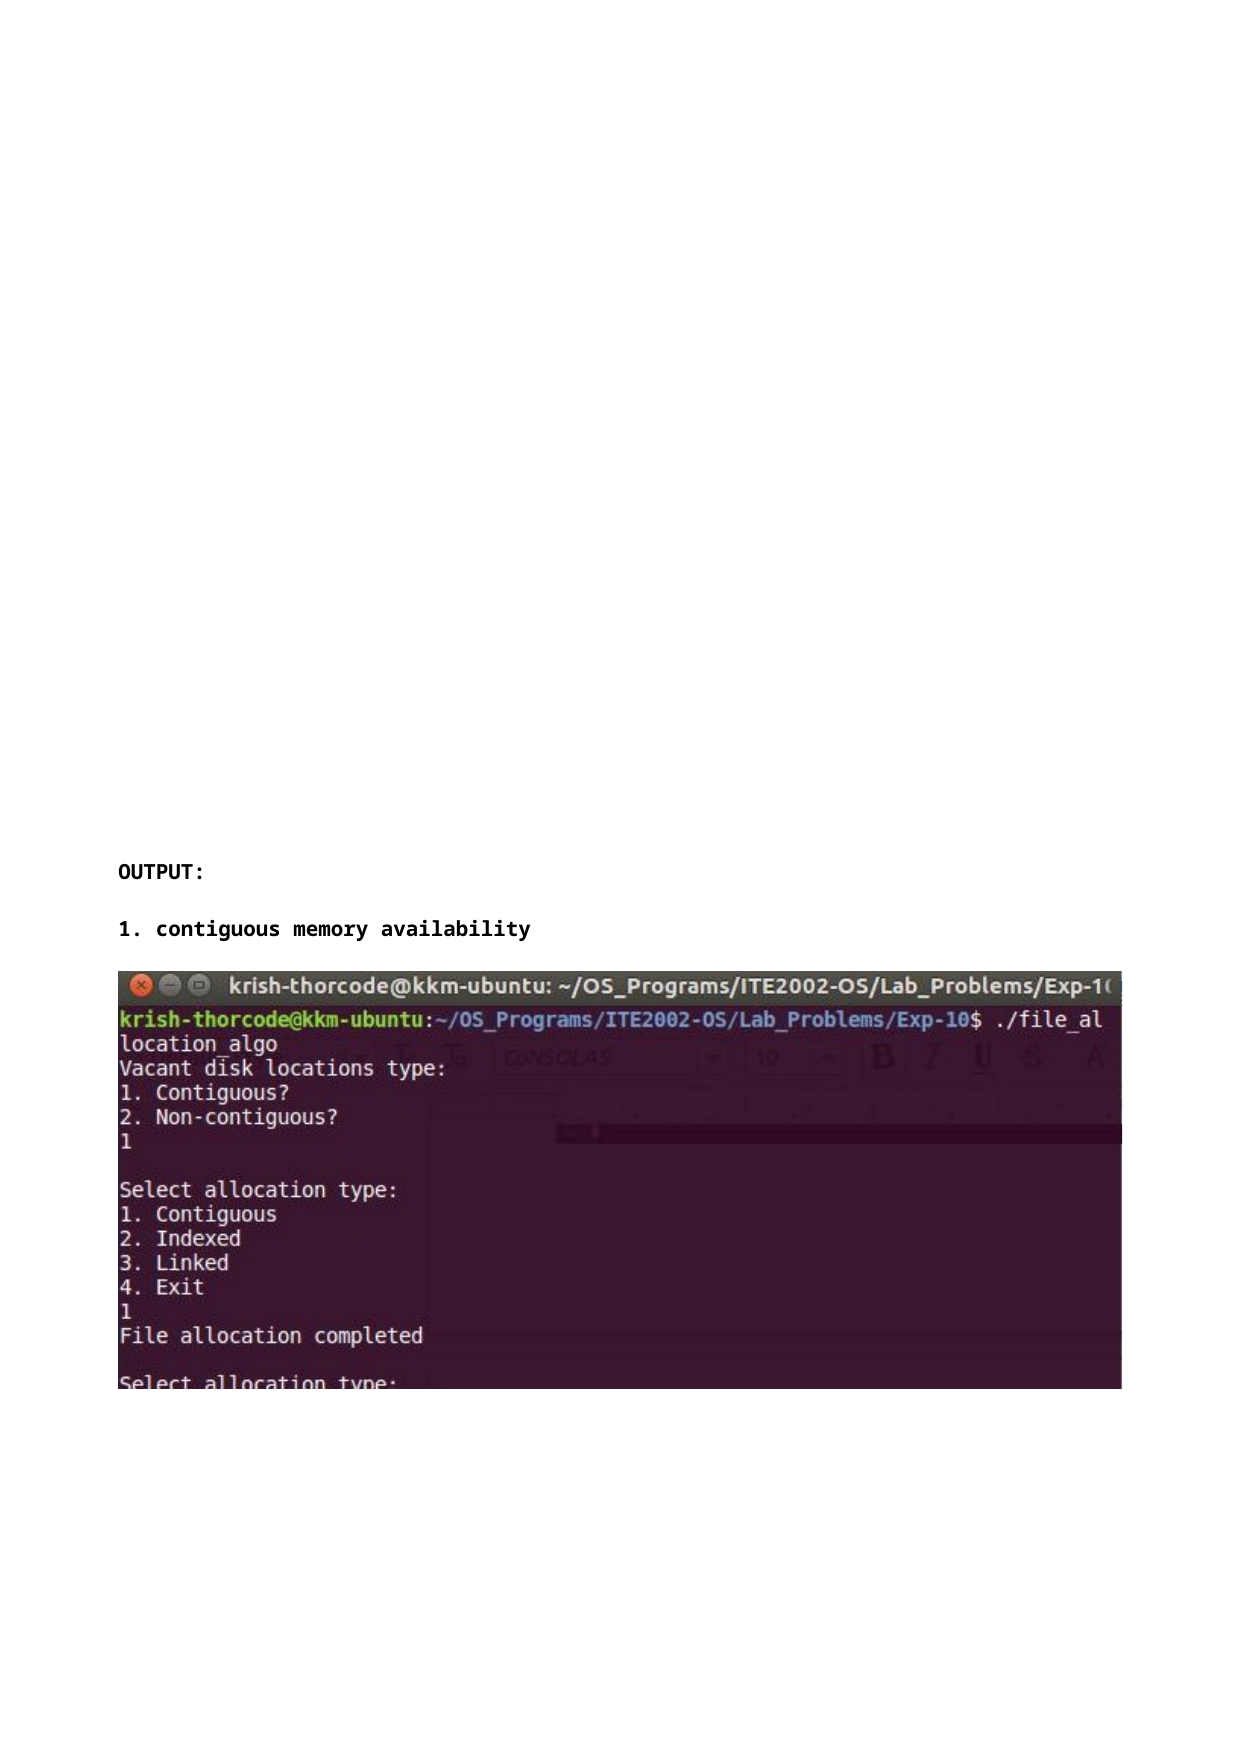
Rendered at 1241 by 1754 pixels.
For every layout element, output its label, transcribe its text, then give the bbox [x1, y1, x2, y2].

text 1. contiguous memory availability [118, 914, 1122, 943]
picture [118, 971, 1123, 1389]
text OUTPUT: [118, 857, 1122, 886]
